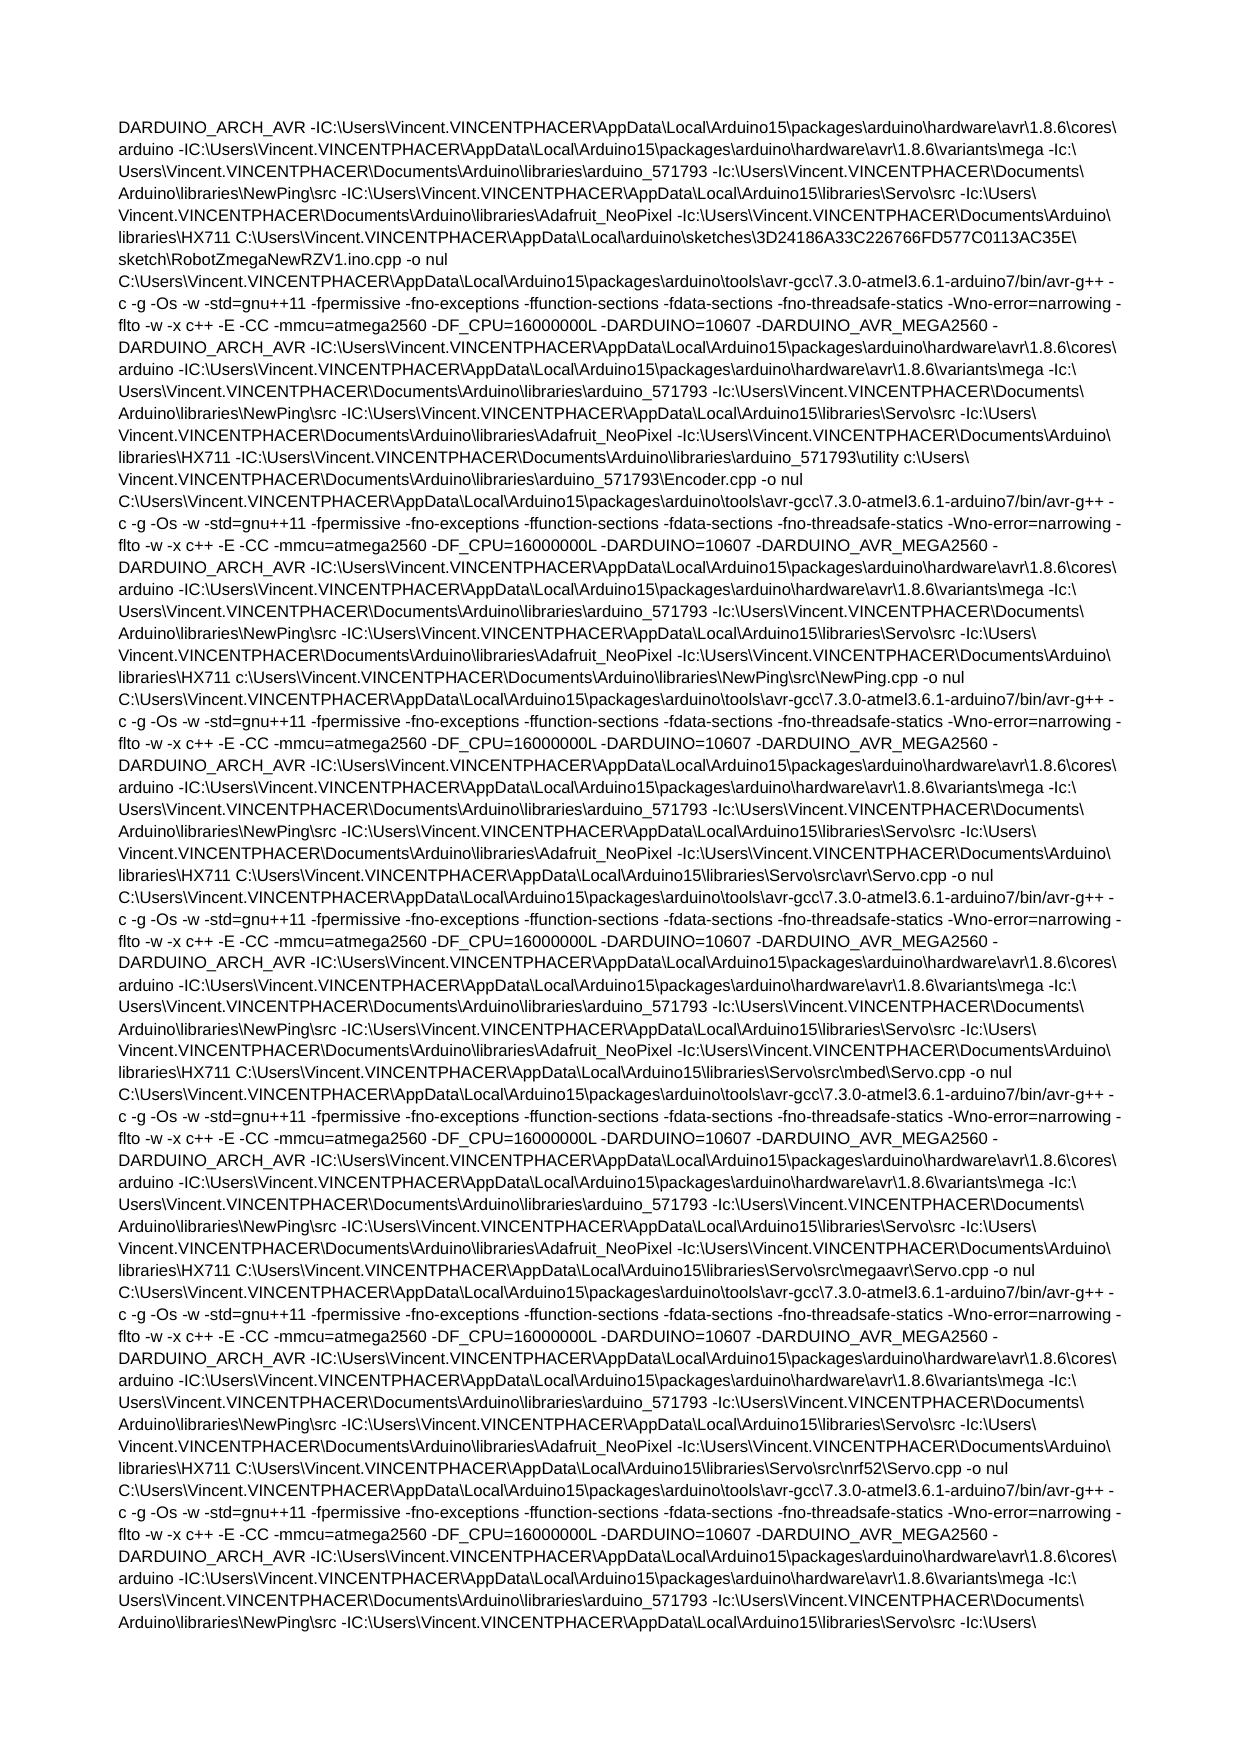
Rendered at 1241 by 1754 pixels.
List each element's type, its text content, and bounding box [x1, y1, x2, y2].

text C:\Users\Vincent.VINCENTPHACER\AppData\Local\Arduino15\packages\arduino\tools\avr-gcc\7.3.0-atmel3.6.1-arduino7/bin/avr-g++ -c -g -Os -w -std=gnu++11 -fpermissive -fno-exceptions -ffunction-sections -fdata-sections -fno-threadsafe-statics -Wno-error=narrowing -flto -w -x c++ -E -CC -mmcu=atmega2560 -DF_CPU=16000000L -DARDUINO=10607 -DARDUINO_AVR_MEGA2560 -DARDUINO_ARCH_AVR -IC:\Users\Vincent.VINCENTPHACER\AppData\Local\Arduino15\packages\arduino\hardware\avr\1.8.6\cores\arduino -IC:\Users\Vincent.VINCENTPHACER\AppData\Local\Arduino15\packages\arduino\hardware\avr\1.8.6\variants\mega -Ic:\Users\Vincent.VINCENTPHACER\Documents\Arduino\libraries\arduino_571793 -Ic:\Users\Vincent.VINCENTPHACER\Documents\Arduino\libraries\NewPing\src -IC:\Users\Vincent.VINCENTPHACER\AppData\Local\Arduino15\libraries\Servo\src -Ic:\Users\Vincent.VINCENTPHACER\Documents\Arduino\libraries\Adafruit_NeoPixel -Ic:\Users\Vincent.VINCENTPHACER\Documents\Arduino\libraries\HX711 -IC:\Users\Vincent.VINCENTPHACER\Documents\Arduino\libraries\arduino_571793\utility c:\Users\Vincent.VINCENTPHACER\Documents\Arduino\libraries\arduino_571793\Encoder.cpp -o nul [118, 272, 1122, 489]
text C:\Users\Vincent.VINCENTPHACER\AppData\Local\Arduino15\packages\arduino\tools\avr-gcc\7.3.0-atmel3.6.1-arduino7/bin/avr-g++ -c -g -Os -w -std=gnu++11 -fpermissive -fno-exceptions -ffunction-sections -fdata-sections -fno-threadsafe-statics -Wno-error=narrowing -flto -w -x c++ -E -CC -mmcu=atmega2560 -DF_CPU=16000000L -DARDUINO=10607 -DARDUINO_AVR_MEGA2560 -DARDUINO_ARCH_AVR -IC:\Users\Vincent.VINCENTPHACER\AppData\Local\Arduino15\packages\arduino\hardware\avr\1.8.6\cores\arduino -IC:\Users\Vincent.VINCENTPHACER\AppData\Local\Arduino15\packages\arduino\hardware\avr\1.8.6\variants\mega -Ic:\Users\Vincent.VINCENTPHACER\Documents\Arduino\libraries\arduino_571793 -Ic:\Users\Vincent.VINCENTPHACER\Documents\Arduino\libraries\NewPing\src -IC:\Users\Vincent.VINCENTPHACER\AppData\Local\Arduino15\libraries\Servo\src -Ic:\Users\Vincent.VINCENTPHACER\Documents\Arduino\libraries\Adafruit_NeoPixel -Ic:\Users\Vincent.VINCENTPHACER\Documents\Arduino\libraries\HX711 C:\Users\Vincent.VINCENTPHACER\AppData\Local\Arduino15\libraries\Servo\src\avr\Servo.cpp -o nul [118, 689, 1122, 884]
text C:\Users\Vincent.VINCENTPHACER\AppData\Local\Arduino15\packages\arduino\tools\avr-gcc\7.3.0-atmel3.6.1-arduino7/bin/avr-g++ -c -g -Os -w -std=gnu++11 -fpermissive -fno-exceptions -ffunction-sections -fdata-sections -fno-threadsafe-statics -Wno-error=narrowing -flto -w -x c++ -E -CC -mmcu=atmega2560 -DF_CPU=16000000L -DARDUINO=10607 -DARDUINO_AVR_MEGA2560 -DARDUINO_ARCH_AVR -IC:\Users\Vincent.VINCENTPHACER\AppData\Local\Arduino15\packages\arduino\hardware\avr\1.8.6\cores\arduino -IC:\Users\Vincent.VINCENTPHACER\AppData\Local\Arduino15\packages\arduino\hardware\avr\1.8.6\variants\mega -Ic:\Users\Vincent.VINCENTPHACER\Documents\Arduino\libraries\arduino_571793 -Ic:\Users\Vincent.VINCENTPHACER\Documents\Arduino\libraries\NewPing\src -IC:\Users\Vincent.VINCENTPHACER\AppData\Local\Arduino15\libraries\Servo\src -Ic:\Users\Vincent.VINCENTPHACER\Documents\Arduino\libraries\Adafruit_NeoPixel -Ic:\Users\Vincent.VINCENTPHACER\Documents\Arduino\libraries\HX711 C:\Users\Vincent.VINCENTPHACER\AppData\Local\Arduino15\libraries\Servo\src\mbed\Servo.cpp -o nul [118, 887, 1122, 1082]
text C:\Users\Vincent.VINCENTPHACER\AppData\Local\Arduino15\packages\arduino\tools\avr-gcc\7.3.0-atmel3.6.1-arduino7/bin/avr-g++ -c -g -Os -w -std=gnu++11 -fpermissive -fno-exceptions -ffunction-sections -fdata-sections -fno-threadsafe-statics -Wno-error=narrowing -flto -w -x c++ -E -CC -mmcu=atmega2560 -DF_CPU=16000000L -DARDUINO=10607 -DARDUINO_AVR_MEGA2560 -DARDUINO_ARCH_AVR -IC:\Users\Vincent.VINCENTPHACER\AppData\Local\Arduino15\packages\arduino\hardware\avr\1.8.6\cores\arduino -IC:\Users\Vincent.VINCENTPHACER\AppData\Local\Arduino15\packages\arduino\hardware\avr\1.8.6\variants\mega -Ic:\Users\Vincent.VINCENTPHACER\Documents\Arduino\libraries\arduino_571793 -Ic:\Users\Vincent.VINCENTPHACER\Documents\Arduino\libraries\NewPing\src -IC:\Users\Vincent.VINCENTPHACER\AppData\Local\Arduino15\libraries\Servo\src -Ic:\Users\Vincent.VINCENTPHACER\Documents\Arduino\libraries\Adafruit_NeoPixel -Ic:\Users\Vincent.VINCENTPHACER\Documents\Arduino\libraries\HX711 C:\Users\Vincent.VINCENTPHACER\AppData\Local\Arduino15\libraries\Servo\src\megaavr\Servo.cpp -o nul [118, 1085, 1122, 1280]
text C:\Users\Vincent.VINCENTPHACER\AppData\Local\Arduino15\packages\arduino\tools\avr-gcc\7.3.0-atmel3.6.1-arduino7/bin/avr-g++ -c -g -Os -w -std=gnu++11 -fpermissive -fno-exceptions -ffunction-sections -fdata-sections -fno-threadsafe-statics -Wno-error=narrowing -flto -w -x c++ -E -CC -mmcu=atmega2560 -DF_CPU=16000000L -DARDUINO=10607 -DARDUINO_AVR_MEGA2560 -DARDUINO_ARCH_AVR -IC:\Users\Vincent.VINCENTPHACER\AppData\Local\Arduino15\packages\arduino\hardware\avr\1.8.6\cores\arduino -IC:\Users\Vincent.VINCENTPHACER\AppData\Local\Arduino15\packages\arduino\hardware\avr\1.8.6\variants\mega -Ic:\Users\Vincent.VINCENTPHACER\Documents\Arduino\libraries\arduino_571793 -Ic:\Users\Vincent.VINCENTPHACER\Documents\Arduino\libraries\NewPing\src -IC:\Users\Vincent.VINCENTPHACER\AppData\Local\Arduino15\libraries\Servo\src -Ic:\Users\ [118, 1481, 1122, 1632]
text -DARDUINO_ARCH_AVR -IC:\Users\Vincent.VINCENTPHACER\AppData\Local\Arduino15\packages\arduino\hardware\avr\1.8.6\cores\arduino -IC:\Users\Vincent.VINCENTPHACER\AppData\Local\Arduino15\packages\arduino\hardware\avr\1.8.6\variants\mega -Ic:\Users\Vincent.VINCENTPHACER\Documents\Arduino\libraries\arduino_571793 -Ic:\Users\Vincent.VINCENTPHACER\Documents\Arduino\libraries\NewPing\src -IC:\Users\Vincent.VINCENTPHACER\AppData\Local\Arduino15\libraries\Servo\src -Ic:\Users\Vincent.VINCENTPHACER\Documents\Arduino\libraries\Adafruit_NeoPixel -Ic:\Users\Vincent.VINCENTPHACER\Documents\Arduino\libraries\HX711 C:\Users\Vincent.VINCENTPHACER\AppData\Local\arduino\sketches\3D24186A33C226766FD577C0113AC35E\sketch\RobotZmegaNewRZV1.ino.cpp -o nul [118, 118, 1122, 269]
text C:\Users\Vincent.VINCENTPHACER\AppData\Local\Arduino15\packages\arduino\tools\avr-gcc\7.3.0-atmel3.6.1-arduino7/bin/avr-g++ -c -g -Os -w -std=gnu++11 -fpermissive -fno-exceptions -ffunction-sections -fdata-sections -fno-threadsafe-statics -Wno-error=narrowing -flto -w -x c++ -E -CC -mmcu=atmega2560 -DF_CPU=16000000L -DARDUINO=10607 -DARDUINO_AVR_MEGA2560 -DARDUINO_ARCH_AVR -IC:\Users\Vincent.VINCENTPHACER\AppData\Local\Arduino15\packages\arduino\hardware\avr\1.8.6\cores\arduino -IC:\Users\Vincent.VINCENTPHACER\AppData\Local\Arduino15\packages\arduino\hardware\avr\1.8.6\variants\mega -Ic:\Users\Vincent.VINCENTPHACER\Documents\Arduino\libraries\arduino_571793 -Ic:\Users\Vincent.VINCENTPHACER\Documents\Arduino\libraries\NewPing\src -IC:\Users\Vincent.VINCENTPHACER\AppData\Local\Arduino15\libraries\Servo\src -Ic:\Users\Vincent.VINCENTPHACER\Documents\Arduino\libraries\Adafruit_NeoPixel -Ic:\Users\Vincent.VINCENTPHACER\Documents\Arduino\libraries\HX711 c:\Users\Vincent.VINCENTPHACER\Documents\Arduino\libraries\NewPing\src\NewPing.cpp -o nul [118, 492, 1122, 687]
text C:\Users\Vincent.VINCENTPHACER\AppData\Local\Arduino15\packages\arduino\tools\avr-gcc\7.3.0-atmel3.6.1-arduino7/bin/avr-g++ -c -g -Os -w -std=gnu++11 -fpermissive -fno-exceptions -ffunction-sections -fdata-sections -fno-threadsafe-statics -Wno-error=narrowing -flto -w -x c++ -E -CC -mmcu=atmega2560 -DF_CPU=16000000L -DARDUINO=10607 -DARDUINO_AVR_MEGA2560 -DARDUINO_ARCH_AVR -IC:\Users\Vincent.VINCENTPHACER\AppData\Local\Arduino15\packages\arduino\hardware\avr\1.8.6\cores\arduino -IC:\Users\Vincent.VINCENTPHACER\AppData\Local\Arduino15\packages\arduino\hardware\avr\1.8.6\variants\mega -Ic:\Users\Vincent.VINCENTPHACER\Documents\Arduino\libraries\arduino_571793 -Ic:\Users\Vincent.VINCENTPHACER\Documents\Arduino\libraries\NewPing\src -IC:\Users\Vincent.VINCENTPHACER\AppData\Local\Arduino15\libraries\Servo\src -Ic:\Users\Vincent.VINCENTPHACER\Documents\Arduino\libraries\Adafruit_NeoPixel -Ic:\Users\Vincent.VINCENTPHACER\Documents\Arduino\libraries\HX711 C:\Users\Vincent.VINCENTPHACER\AppData\Local\Arduino15\libraries\Servo\src\nrf52\Servo.cpp -o nul [118, 1283, 1122, 1478]
